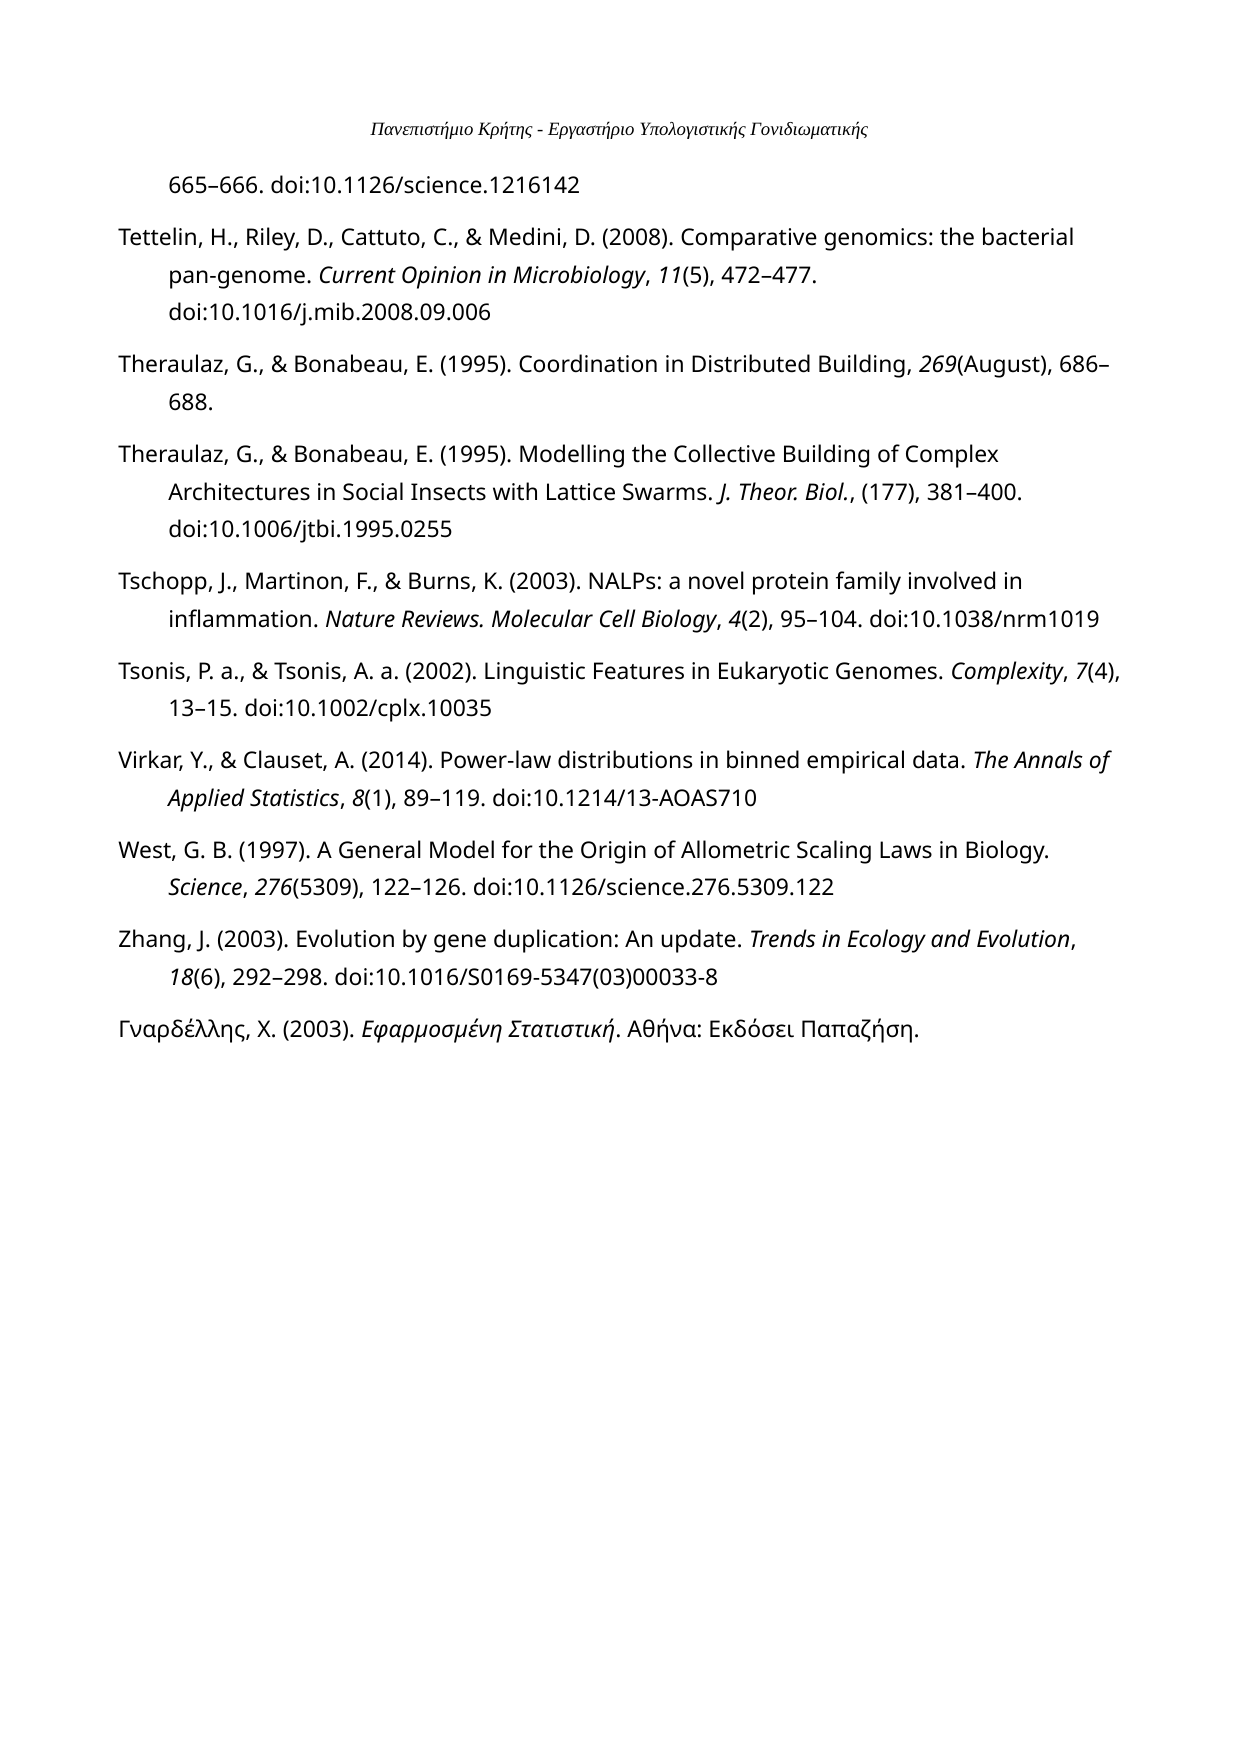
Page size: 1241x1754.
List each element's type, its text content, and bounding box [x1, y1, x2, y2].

text Γναρδέλλης, Χ. (2003). Εφαρμοσμένη Στατιστική. Αθήνα: Εκδόσει Παπαζήση. [118, 1013, 1122, 1044]
text Tettelin, H., Riley, D., Cattuto, C., & Medini, D. (2008). Comparative genomics: the bacterial pan-genome. Current Opinion in Microbiology, 11(5), 472–477. doi:10.1016/j.mib.2008.09.006 [118, 221, 1122, 327]
text Virkar, Y., & Clauset, A. (2014). Power-law distributions in binned empirical data. The Annals of Applied Statistics, 8(1), 89–119. doi:10.1214/13-AOAS710 [118, 744, 1122, 813]
text 665–666. doi:10.1126/science.1216142 [118, 169, 1122, 200]
text Tsonis, P. a., & Tsonis, A. a. (2002). Linguistic Features in Eukaryotic Genomes. Complexity, 7(4), 13–15. doi:10.1002/cplx.10035 [118, 654, 1122, 723]
text Theraulaz, G., & Bonabeau, E. (1995). Modelling the Collective Building of Complex Architectures in Social Insects with Lattice Swarms. J. Theor. Biol., (177), 381–400. doi:10.1006/jtbi.1995.0255 [118, 438, 1122, 544]
text Zhang, J. (2003). Evolution by gene duplication: An update. Trends in Ecology and Evolution, 18(6), 292–298. doi:10.1016/S0169-5347(03)00033-8 [118, 923, 1122, 992]
text West, G. B. (1997). A General Model for the Origin of Allometric Scaling Laws in Biology. Science, 276(5309), 122–126. doi:10.1126/science.276.5309.122 [118, 834, 1122, 902]
text Tschopp, J., Martinon, F., & Burns, K. (2003). NALPs: a novel protein family involved in inflammation. Nature Reviews. Molecular Cell Biology, 4(2), 95–104. doi:10.1038/nrm1019 [118, 565, 1122, 634]
text Theraulaz, G., & Bonabeau, E. (1995). Coordination in Distributed Building, 269(August), 686–688. [118, 348, 1122, 417]
